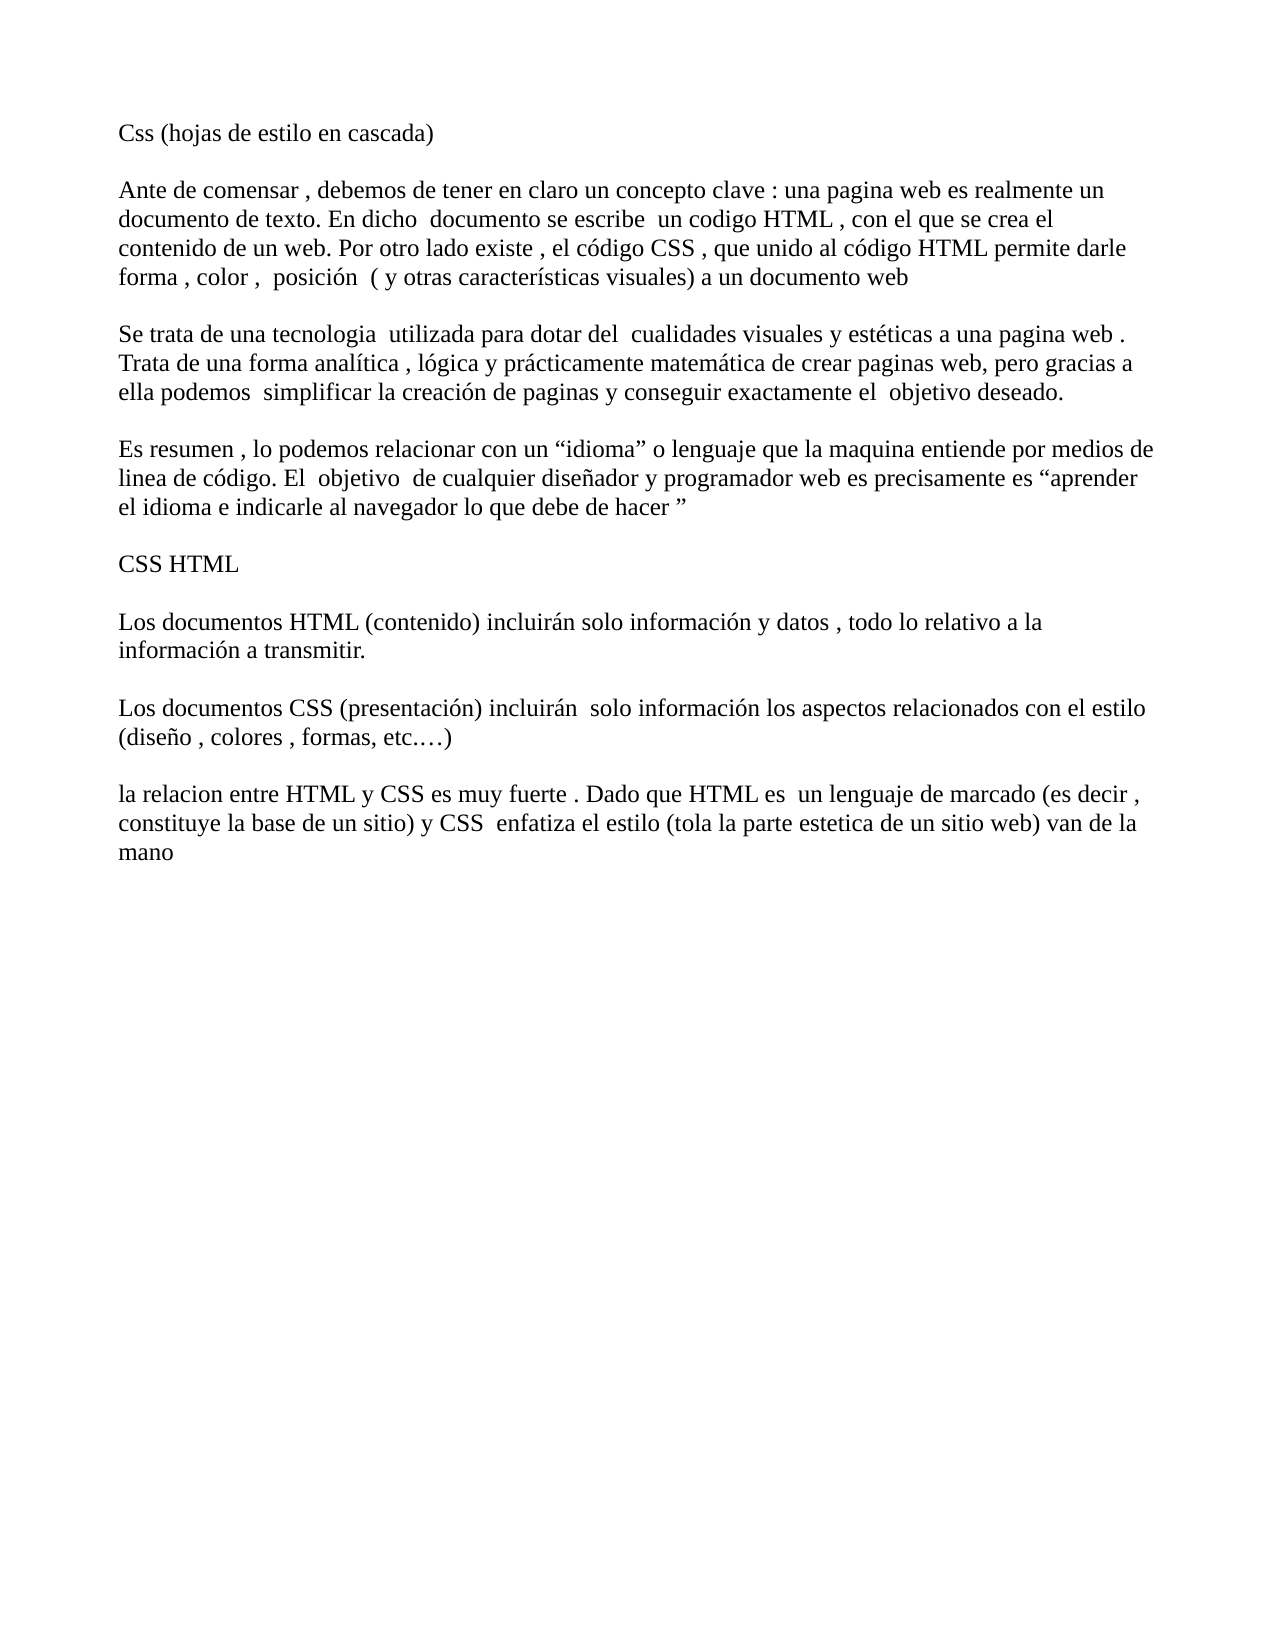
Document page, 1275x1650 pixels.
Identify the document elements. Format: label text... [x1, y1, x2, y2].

text CSS HTML [118, 549, 1157, 578]
text Los documentos CSS (presentación) incluirán solo información los aspectos relacionados con el estilo (diseño , colores , formas, etc.…) [118, 693, 1157, 751]
text la relacion entre HTML y CSS es muy fuerte . Dado que HTML es un lenguaje de marcado (es decir , constituye la base de un sitio) y CSS enfatiza el estilo (tola la parte estetica de un sitio web) van de la mano [118, 779, 1157, 866]
text Css (hojas de estilo en cascada) [118, 118, 1157, 147]
text Ante de comensar , debemos de tener en claro un concepto clave : una pagina web es realmente un documento de texto. En dicho documento se escribe un codigo HTML , con el que se crea el contenido de un web. Por otro lado existe , el código CSS , que unido al código HTML permite darle forma , color , posición ( y otras características visuales) a un documento web [118, 176, 1157, 291]
text Los documentos HTML (contenido) incluirán solo información y datos , todo lo relativo a la información a transmitir. [118, 607, 1157, 664]
text Se trata de una tecnologia utilizada para dotar del cualidades visuales y estéticas a una pagina web . Trata de una forma analítica , lógica y prácticamente matemática de crear paginas web, pero gracias a ella podemos simplificar la creación de paginas y conseguir exactamente el objetivo deseado. [118, 319, 1157, 406]
text Es resumen , lo podemos relacionar con un “idioma” o lenguaje que la maquina entiende por medios de linea de código. El objetivo de cualquier diseñador y programador web es precisamente es “aprender el idioma e indicarle al navegador lo que debe de hacer ” [118, 434, 1157, 521]
